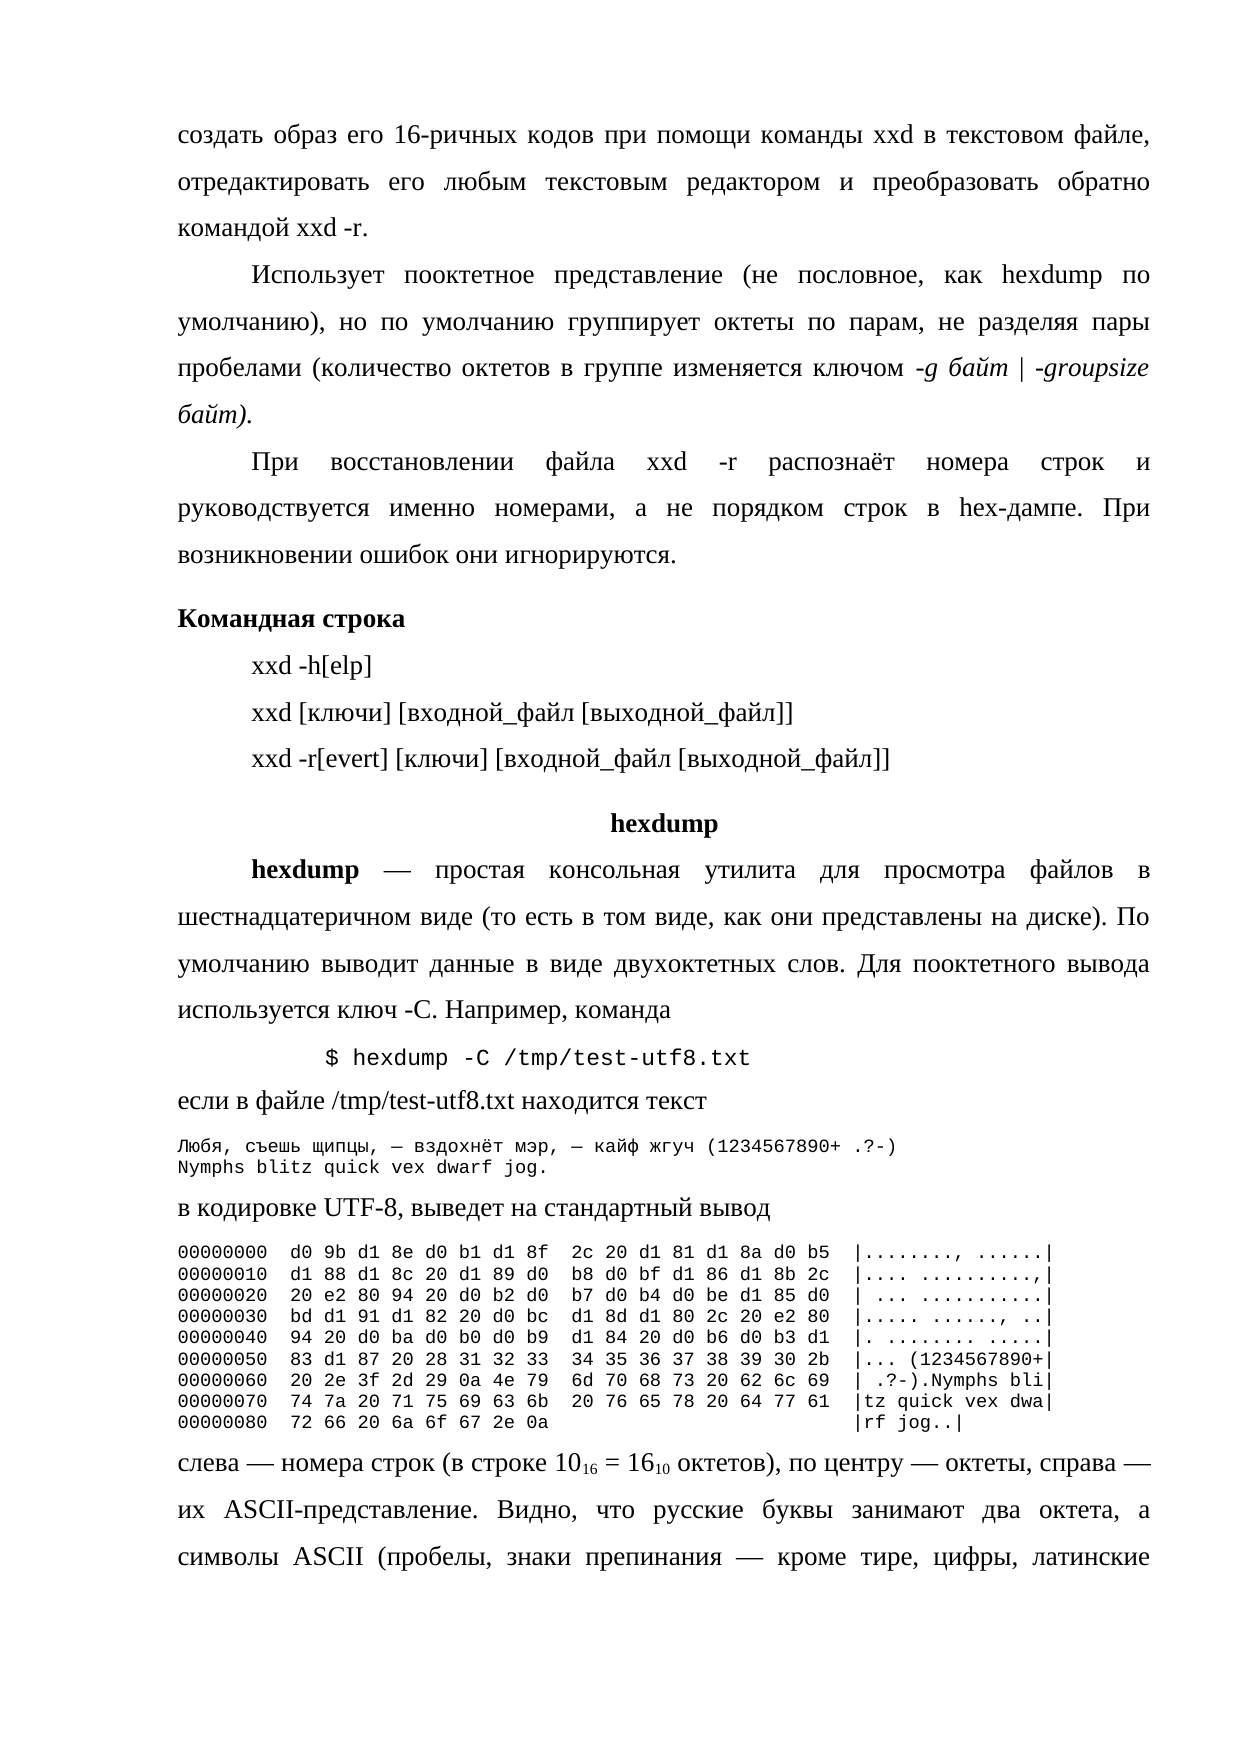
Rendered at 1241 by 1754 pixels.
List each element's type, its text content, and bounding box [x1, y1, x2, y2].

subtitle hexdump [177, 807, 1152, 838]
text слева — номера строк (в строке 1016 = 1610 октетов), по центру — октеты, справа — их ASCII-представление. Видно, что русские буквы занимают два октета, а символы ASCII (пробелы, знаки препинания — кроме тире, цифры, латинские [177, 1446, 1152, 1571]
text Nymphs blitz quick vex dwarf jog. [177, 1158, 1152, 1179]
subtitle Командная строка [177, 602, 1152, 634]
text 00000000 d0 9b d1 8e d0 b1 d1 8f 2c 20 d1 81 d1 8a d0 b5 |........, ......| [177, 1243, 1152, 1264]
text 00000030 bd d1 91 d1 82 20 d0 bc d1 8d d1 80 2c 20 e2 80 |..... ......, ..| [177, 1307, 1152, 1328]
text 00000050 83 d1 87 20 28 31 32 33 34 35 36 37 38 39 30 2b |... (1234567890+| [177, 1349, 1152, 1371]
text xxd -r[evert] [ключи] [входной_файл [выходной_файл]] [177, 742, 1152, 774]
text 00000060 20 2e 3f 2d 29 0a 4e 79 6d 70 68 73 20 62 6c 69 | .?-).Nymphs bli| [177, 1371, 1152, 1392]
text Использует пооктетное представление (не пословное, как hexdump по умолчанию), но по умолчанию группирует октеты по парам, не разделяя пары пробелами (количество октетов в группе изменяется ключом -g байт | -groupsize байт). [177, 258, 1152, 429]
text 00000040 94 20 d0 ba d0 b0 d0 b9 d1 84 20 d0 b6 d0 b3 d1 |. ........ .....| [177, 1328, 1152, 1349]
text 00000020 20 e2 80 94 20 d0 b2 d0 b7 d0 b4 d0 be d1 85 d0 | ... ...........| [177, 1286, 1152, 1307]
text создать образ его 16-ричных кодов при помощи команды xxd в текстовом файле, отредактировать его любым текстовым редактором и преобразовать обратно командой xxd -r. [177, 118, 1152, 243]
text в кодировке UTF-8, выведет на стандартный вывод [177, 1191, 1152, 1222]
text 00000010 d1 88 d1 8c 20 d1 89 d0 b8 d0 bf d1 86 d1 8b 2c |.... ..........,| [177, 1264, 1152, 1286]
text 00000070 74 7a 20 71 75 69 63 6b 20 76 65 78 20 64 77 61 |tz quick vex dwa| [177, 1392, 1152, 1413]
text При восстановлении файла xxd -r распознаёт номера строк и руководствуется именно номерами, а не порядком строк в hex-дампе. При возникновении ошибок они игнорируются. [177, 445, 1152, 569]
text 00000080 72 66 20 6a 6f 67 2e 0a |rf jog..| [177, 1413, 1152, 1434]
text xxd -h[elp] [177, 649, 1152, 680]
text если в файле /tmp/test-utf8.txt находится текст [177, 1084, 1152, 1115]
text Любя, съешь щипцы, — вздохнёт мэр, — кайф жгуч (1234567890+ .?-) [177, 1136, 1152, 1158]
text $ hexdump -C /tmp/test-utf8.txt [325, 1046, 1152, 1072]
text hexdump — простая консольная утилита для просмотра файлов в шестнадцатеричном виде (то есть в том виде, как они представлены на диске). По умолчанию выводит данные в виде двухоктетных слов. Для пооктетного вывода используется ключ -C. Например, команда [177, 853, 1152, 1025]
text xxd [ключи] [входной_файл [выходной_файл]] [177, 696, 1152, 727]
